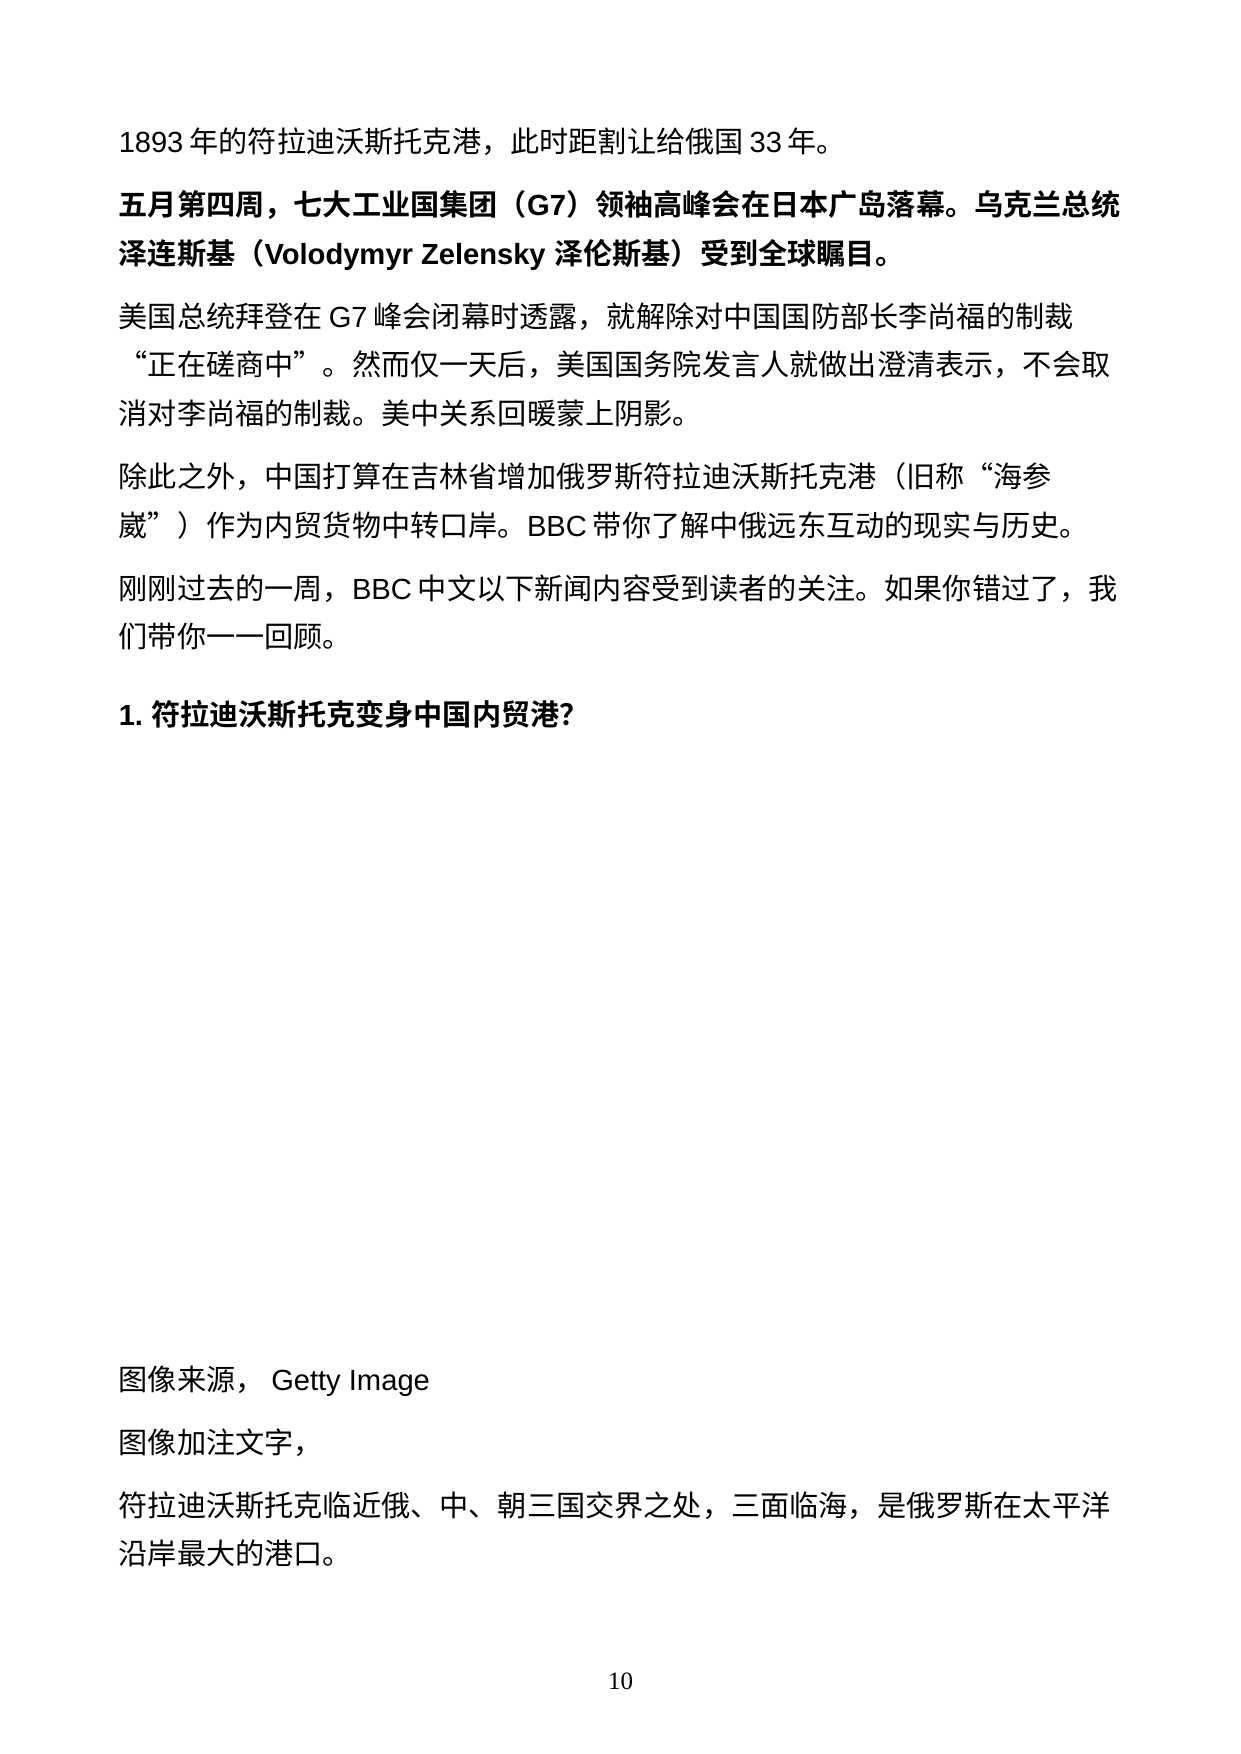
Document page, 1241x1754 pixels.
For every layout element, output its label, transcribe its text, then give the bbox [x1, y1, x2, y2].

text 图像加注文字， [118, 1419, 1122, 1462]
text 符拉迪沃斯托克临近俄、中、朝三国交界之处，三面临海，是俄罗斯在太平洋沿岸最大的港口。 [118, 1482, 1122, 1573]
text 1893年的符拉迪沃斯托克港，此时距割让给俄国33年。 [118, 118, 1122, 161]
text 五月第四周，七大工业国集团（G7）领袖高峰会在日本广岛落幕。乌克兰总统泽连斯基（Volodymyr Zelensky 泽伦斯基）受到全球瞩目。 [118, 182, 1122, 272]
text 刚刚过去的一周，BBC中文以下新闻内容受到读者的关注。如果你错过了，我们带你一一回顾。 [118, 565, 1122, 656]
text 图像来源， Getty Image [118, 1356, 1122, 1398]
text 美国总统拜登在G7峰会闭幕时透露，就解除对中国国防部长李尚福的制裁“正在磋商中”。然而仅一天后，美国国务院发言人就做出澄清表示，不会取消对李尚福的制裁。美中关系回暖蒙上阴影。 [118, 293, 1122, 433]
text 除此之外，中国打算在吉林省增加俄罗斯符拉迪沃斯托克港（旧称“海参崴”）作为内贸货物中转口岸。BBC带你了解中俄远东互动的现实与历史。 [118, 453, 1122, 544]
subtitle 1. 符拉迪沃斯托克变身中国内贸港？ [118, 691, 1122, 734]
